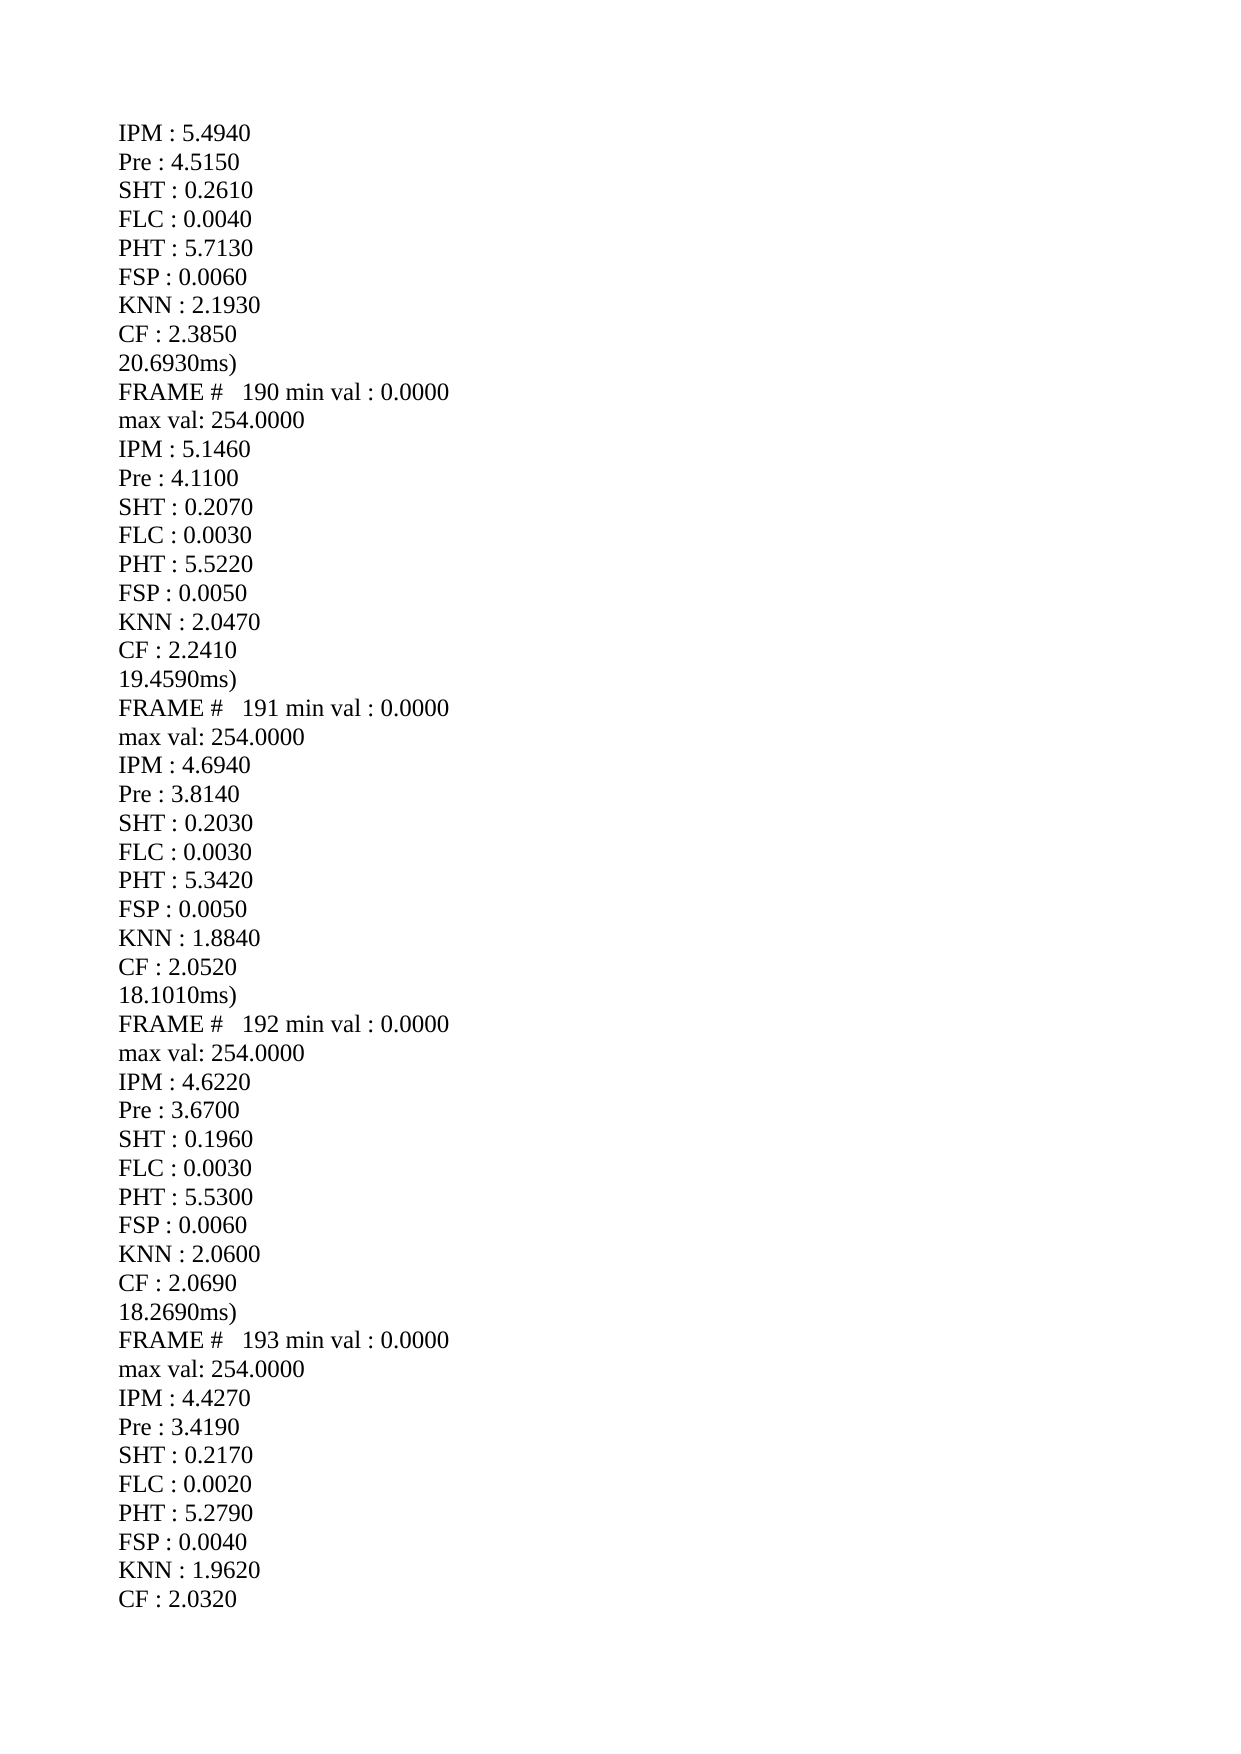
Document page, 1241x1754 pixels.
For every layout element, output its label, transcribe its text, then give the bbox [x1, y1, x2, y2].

text Pre : 3.6700 [118, 1096, 1122, 1124]
text IPM : 5.1460 [118, 434, 1122, 463]
text KNN : 2.1930 [118, 291, 1122, 319]
text 18.2690ms) [118, 1297, 1122, 1326]
text CF : 2.0320 [118, 1584, 1122, 1613]
text KNN : 1.8840 [118, 923, 1122, 952]
text PHT : 5.5300 [118, 1182, 1122, 1211]
text Pre : 3.8140 [118, 779, 1122, 808]
text FSP : 0.0040 [118, 1527, 1122, 1556]
text IPM : 5.4940 [118, 118, 1122, 147]
text KNN : 1.9620 [118, 1556, 1122, 1584]
text CF : 2.3850 [118, 319, 1122, 348]
text FRAME # 191 min val : 0.0000 [118, 693, 1122, 722]
text max val: 254.0000 [118, 1354, 1122, 1383]
text IPM : 4.6220 [118, 1067, 1122, 1096]
text max val: 254.0000 [118, 722, 1122, 751]
text FSP : 0.0050 [118, 894, 1122, 923]
text 20.6930ms) [118, 348, 1122, 377]
text FLC : 0.0030 [118, 1153, 1122, 1182]
text 18.1010ms) [118, 981, 1122, 1009]
text FSP : 0.0060 [118, 262, 1122, 291]
text FLC : 0.0040 [118, 204, 1122, 233]
text FLC : 0.0030 [118, 837, 1122, 866]
text CF : 2.0520 [118, 952, 1122, 981]
text Pre : 4.1100 [118, 463, 1122, 492]
text FSP : 0.0060 [118, 1211, 1122, 1239]
text FRAME # 190 min val : 0.0000 [118, 377, 1122, 406]
text FLC : 0.0020 [118, 1469, 1122, 1498]
text IPM : 4.6940 [118, 751, 1122, 779]
text KNN : 2.0600 [118, 1239, 1122, 1268]
text PHT : 5.7130 [118, 233, 1122, 262]
text PHT : 5.3420 [118, 866, 1122, 894]
text IPM : 4.4270 [118, 1383, 1122, 1412]
text CF : 2.0690 [118, 1268, 1122, 1297]
text SHT : 0.2070 [118, 492, 1122, 521]
text max val: 254.0000 [118, 1038, 1122, 1067]
text Pre : 4.5150 [118, 147, 1122, 176]
text max val: 254.0000 [118, 406, 1122, 434]
text PHT : 5.2790 [118, 1498, 1122, 1527]
text SHT : 0.2030 [118, 808, 1122, 837]
text FLC : 0.0030 [118, 521, 1122, 549]
text SHT : 0.2610 [118, 176, 1122, 204]
text FRAME # 192 min val : 0.0000 [118, 1009, 1122, 1038]
text FSP : 0.0050 [118, 578, 1122, 607]
text FRAME # 193 min val : 0.0000 [118, 1326, 1122, 1354]
text PHT : 5.5220 [118, 549, 1122, 578]
text Pre : 3.4190 [118, 1412, 1122, 1441]
text 19.4590ms) [118, 664, 1122, 693]
text KNN : 2.0470 [118, 607, 1122, 636]
text SHT : 0.2170 [118, 1441, 1122, 1469]
text CF : 2.2410 [118, 636, 1122, 664]
text SHT : 0.1960 [118, 1124, 1122, 1153]
